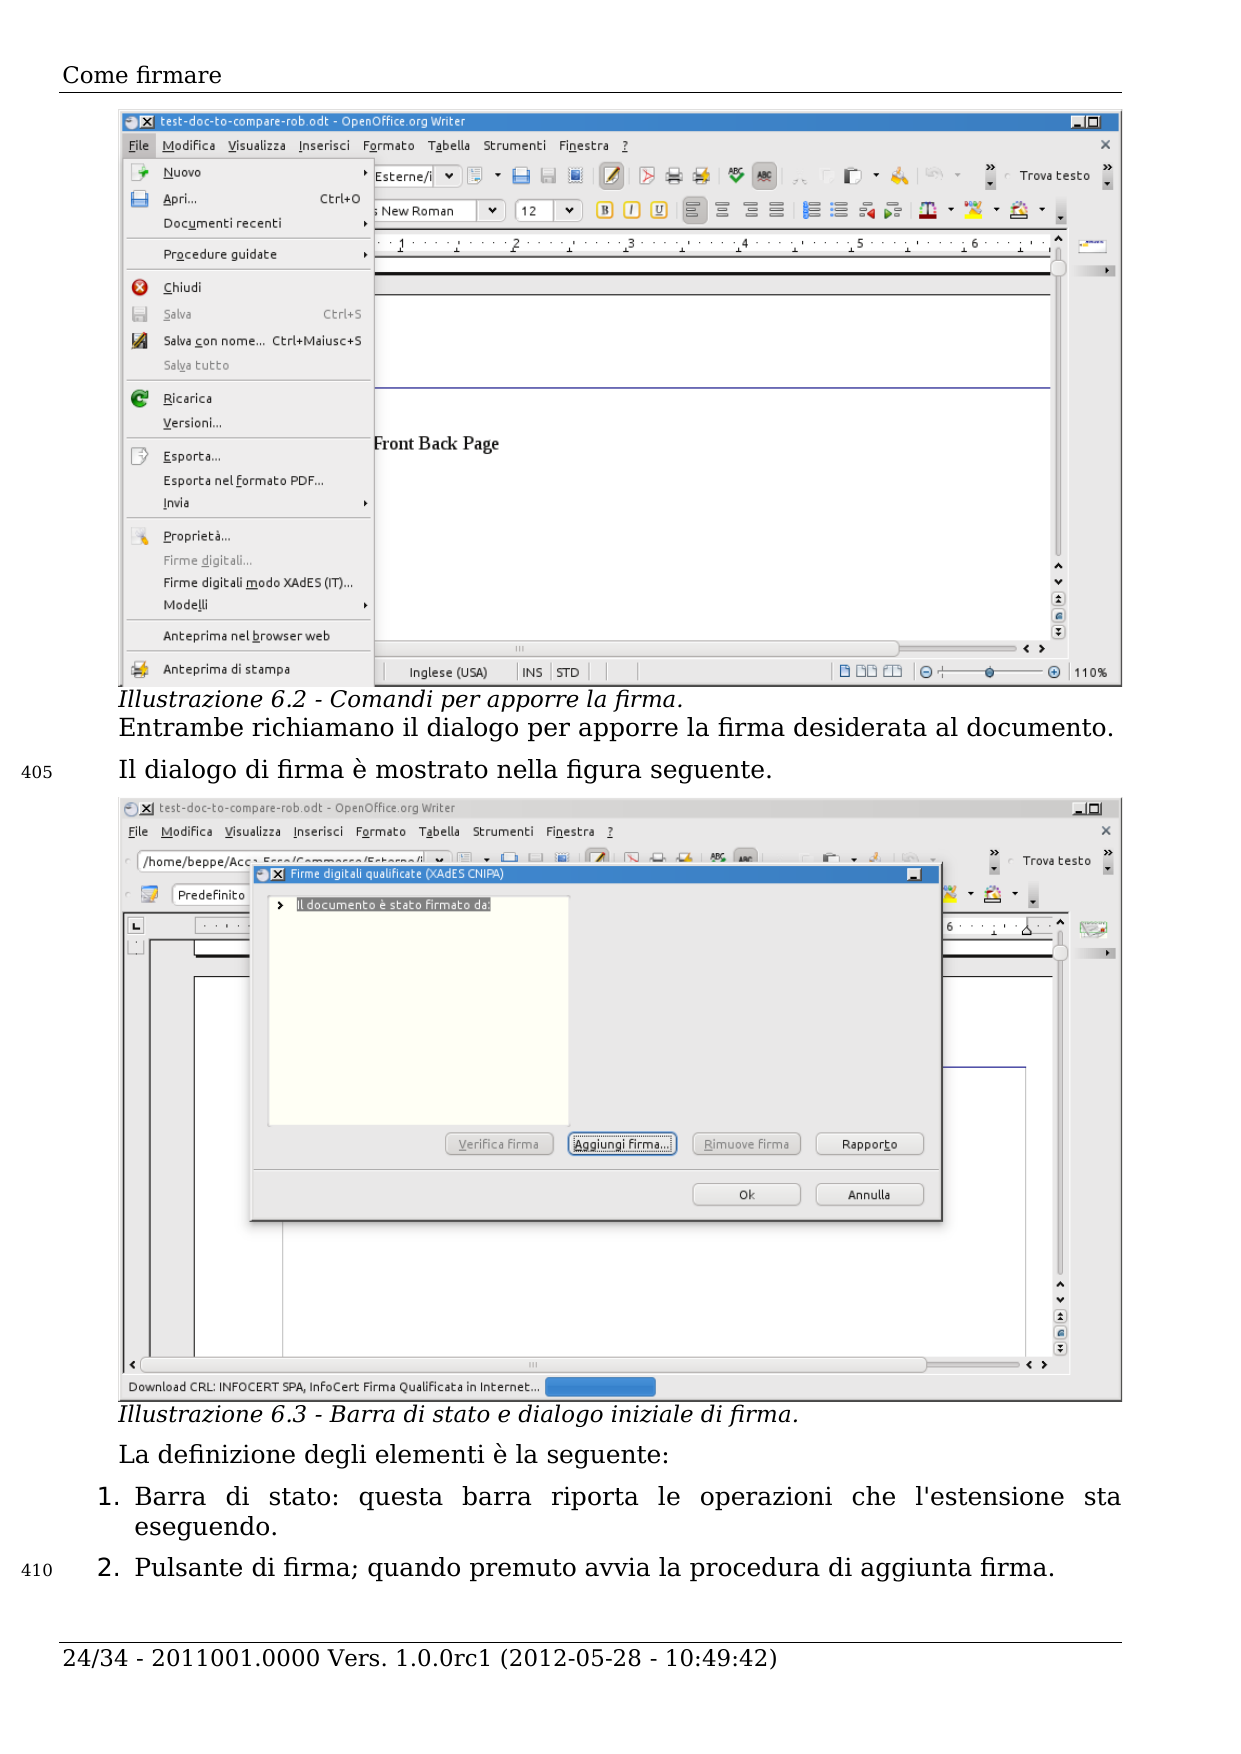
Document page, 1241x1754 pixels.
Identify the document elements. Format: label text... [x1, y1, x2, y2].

text Entrambe richiamano il dialogo per apporre la firma desiderata al documento. [118, 713, 1122, 743]
picture [118, 797, 1123, 1402]
list Pulsante di firma; quando premuto avvia la procedura di aggiunta firma. [97, 1553, 1122, 1583]
text La definizione degli elementi è la seguente: [118, 1441, 1122, 1470]
text Illustrazione 6.2 - Comandi per apporre la firma. [118, 687, 1122, 713]
picture [118, 109, 1123, 687]
text Illustrazione 6.3 - Barra di stato e dialogo iniziale di firma. [118, 1402, 1122, 1428]
text Il dialogo di firma è mostrato nella figura seguente. [118, 755, 1122, 784]
list Barra di stato: questa barra riporta le operazioni che l'estensione sta eseguendo. [97, 1482, 1122, 1541]
